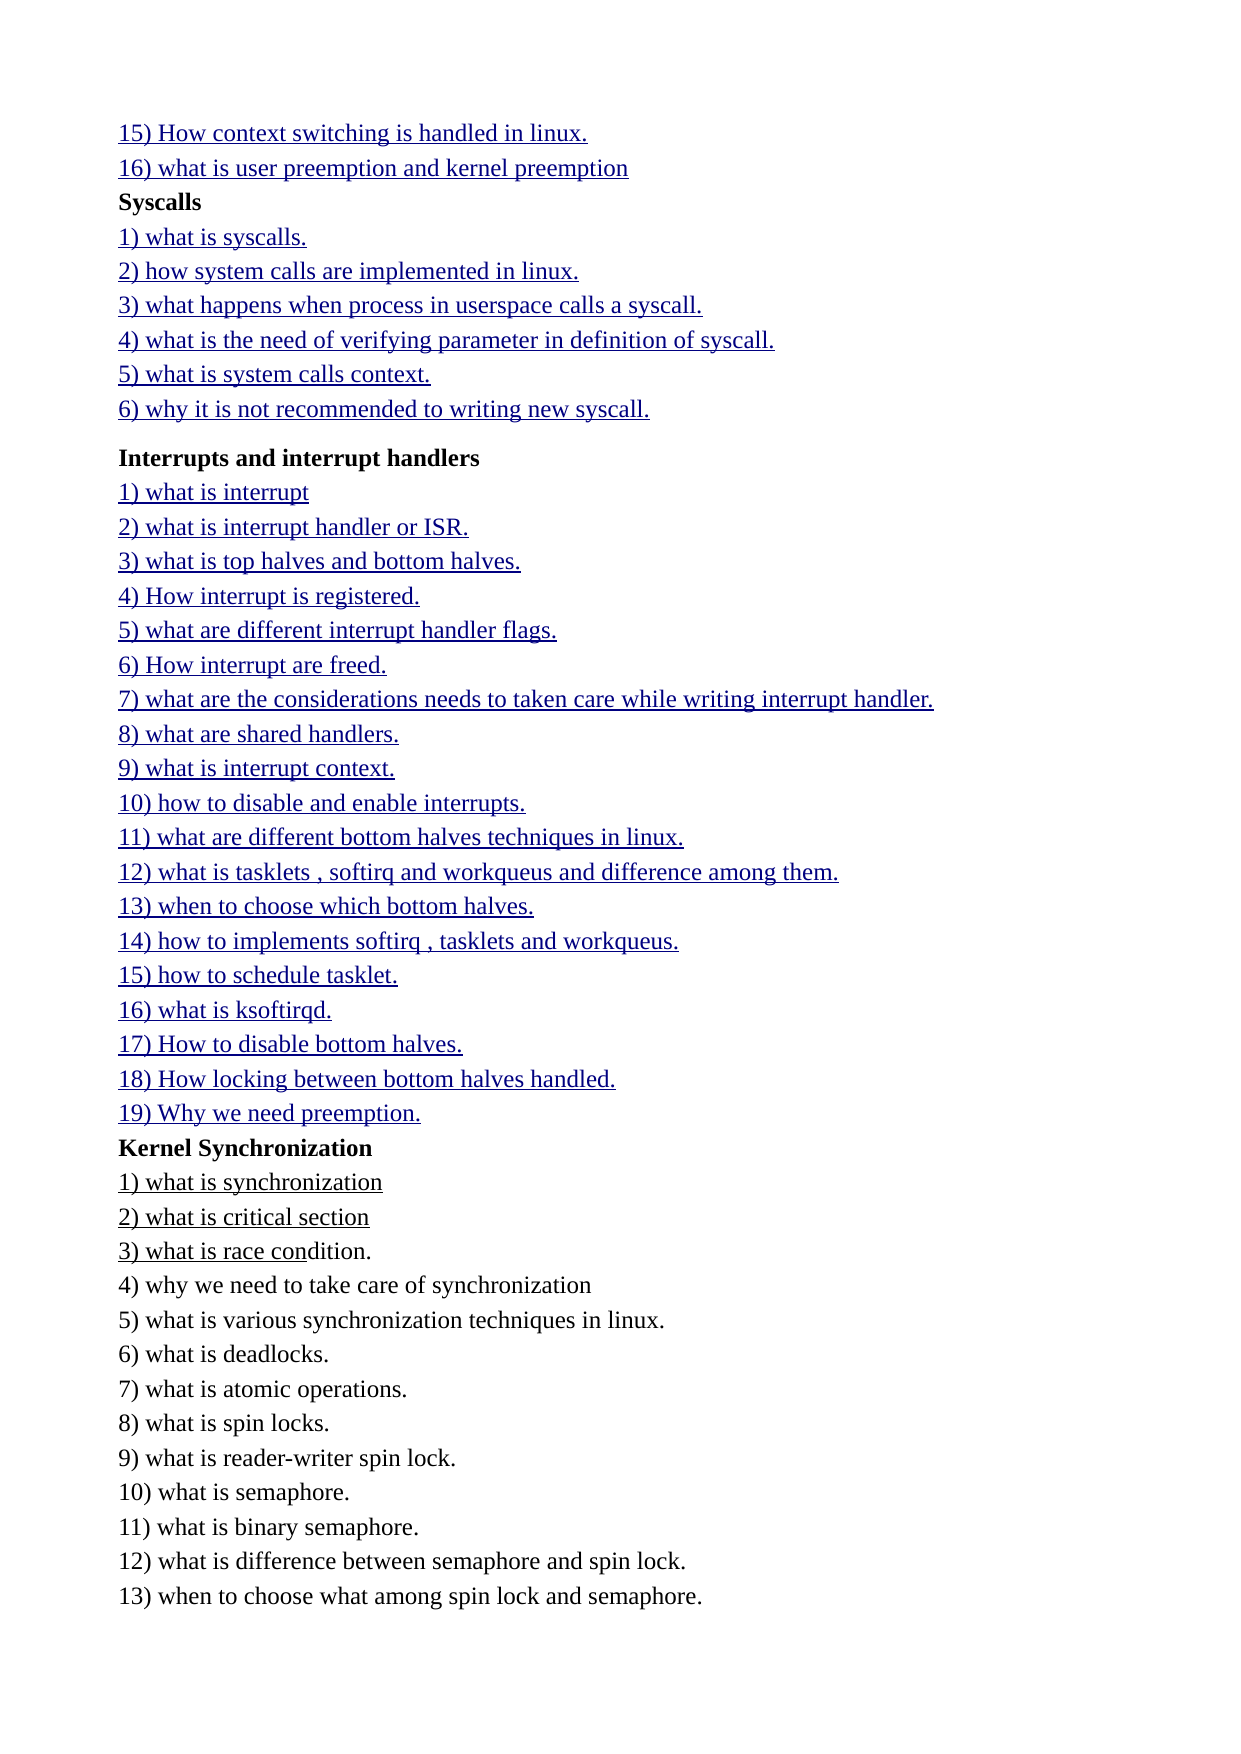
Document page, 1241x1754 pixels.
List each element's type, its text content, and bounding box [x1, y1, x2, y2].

text Interrupts and interrupt handlers 1) what is interrupt 2) what is interrupt handler or ISR. 3) what is top halves and bottom halves. 4) How interrupt is registered. 5) what are different interrupt handler flags. 6) How interrupt are freed. 7) what are the considerations needs to taken care while writing interrupt handler. 8) what are shared handlers. 9) what is interrupt context. 10) how to disable and enable interrupts. 11) what are different bottom halves techniques in linux. 12) what is tasklets , softirq and workqueus and difference among them. 13) when to choose which bottom halves. 14) how to implements softirq , tasklets and workqueus. 15) how to schedule tasklet. 16) what is ksoftirqd. 17) How to disable bottom halves. 18) How locking between bottom halves handled. 19) Why we need preemption. Kernel Synchronization 1) what is synchronization 2) what is critical section 3) what is race condition. 4) why we need to take care of synchronization 5) what is various synchronization techniques in linux. 6) what is deadlocks. 7) what is atomic operations. 8) what is spin locks. 9) what is reader-writer spin lock. 10) what is semaphore. 11) what is binary semaphore. 12) what is difference between semaphore and spin lock. 13) when to choose what among spin lock and semaphore. [118, 443, 1122, 1609]
text 15) How context switching is handled in linux. 16) what is user preemption and kernel preemption Syscalls 1) what is syscalls. 2) how system calls are implemented in linux. 3) what happens when process in userspace calls a syscall. 4) what is the need of verifying parameter in definition of syscall. 5) what is system calls context. 6) why it is not recommended to writing new syscall. [118, 118, 1122, 423]
